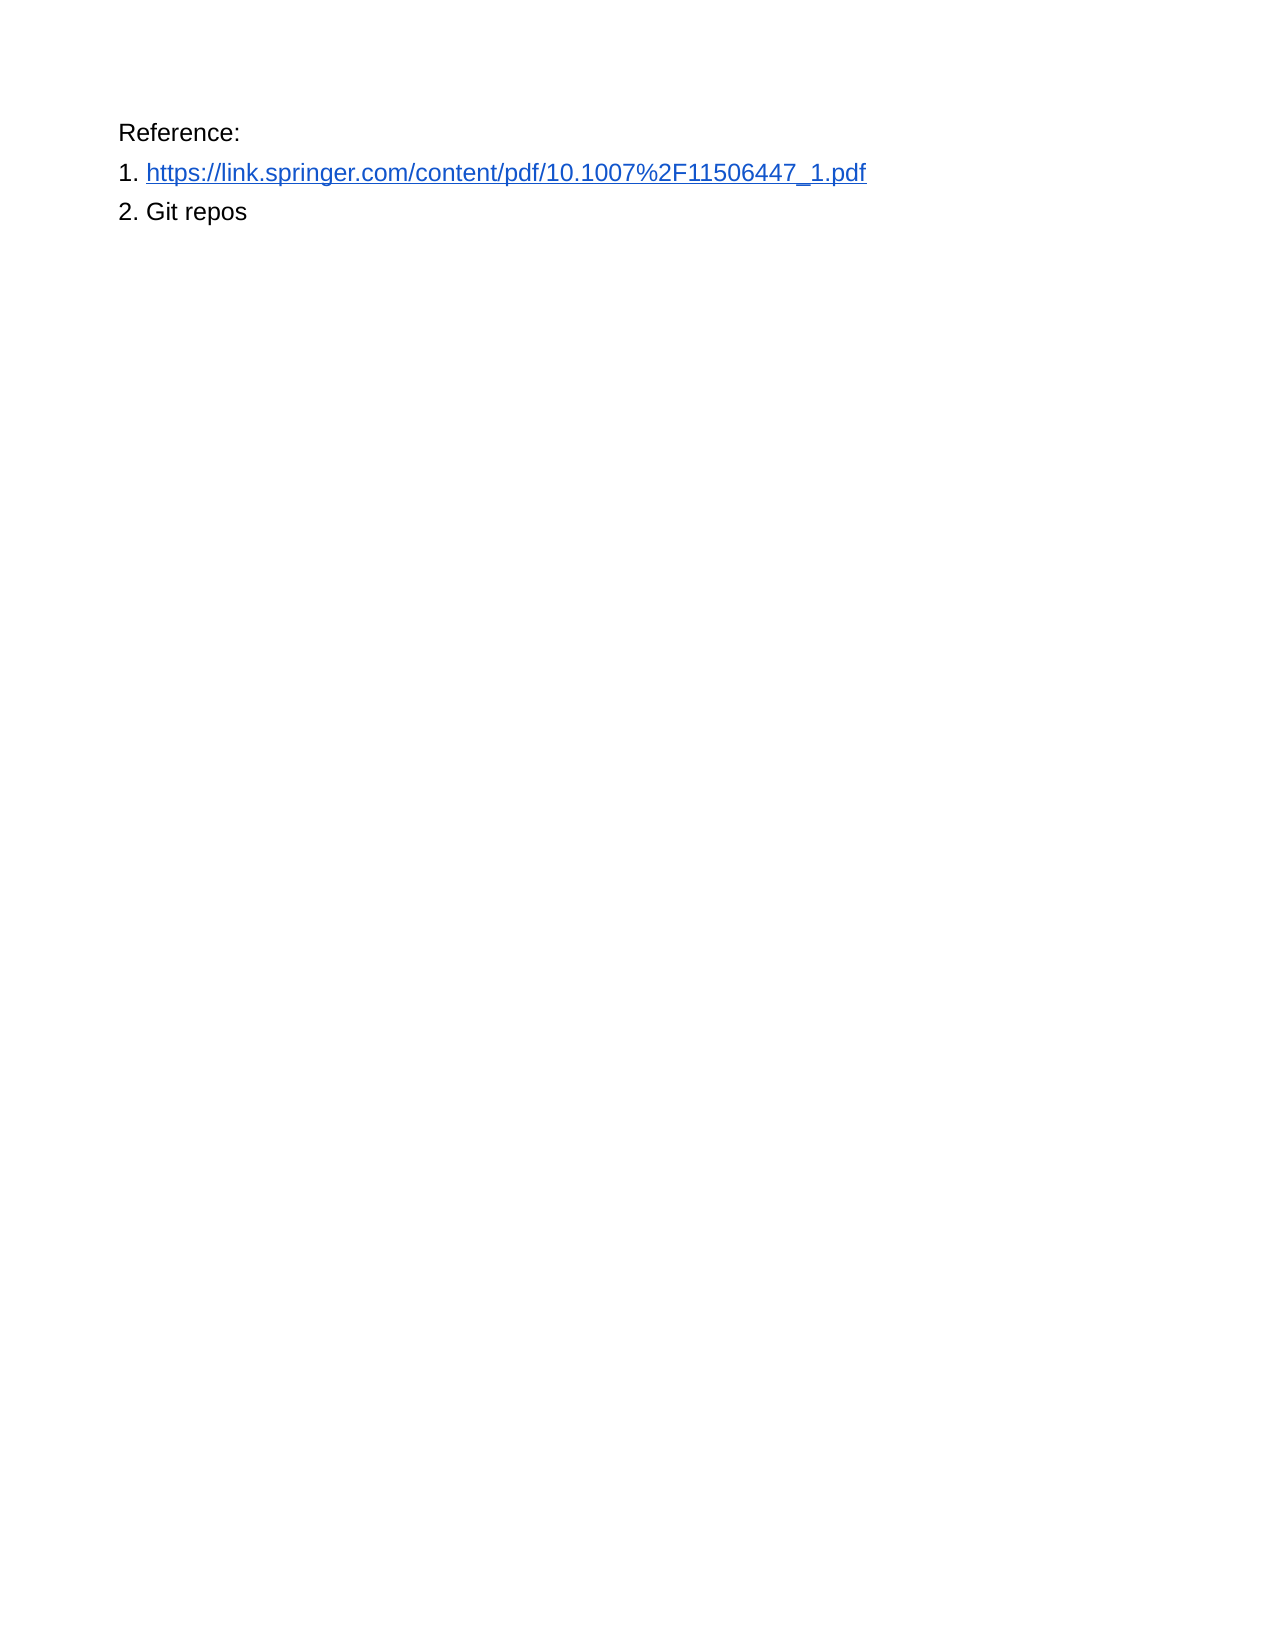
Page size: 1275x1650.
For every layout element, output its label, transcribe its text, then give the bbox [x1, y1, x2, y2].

text Reference: 1. https://link.springer.com/content/pdf/10.1007%2F11506447_1.pdf 2. Git repos [118, 118, 1157, 226]
